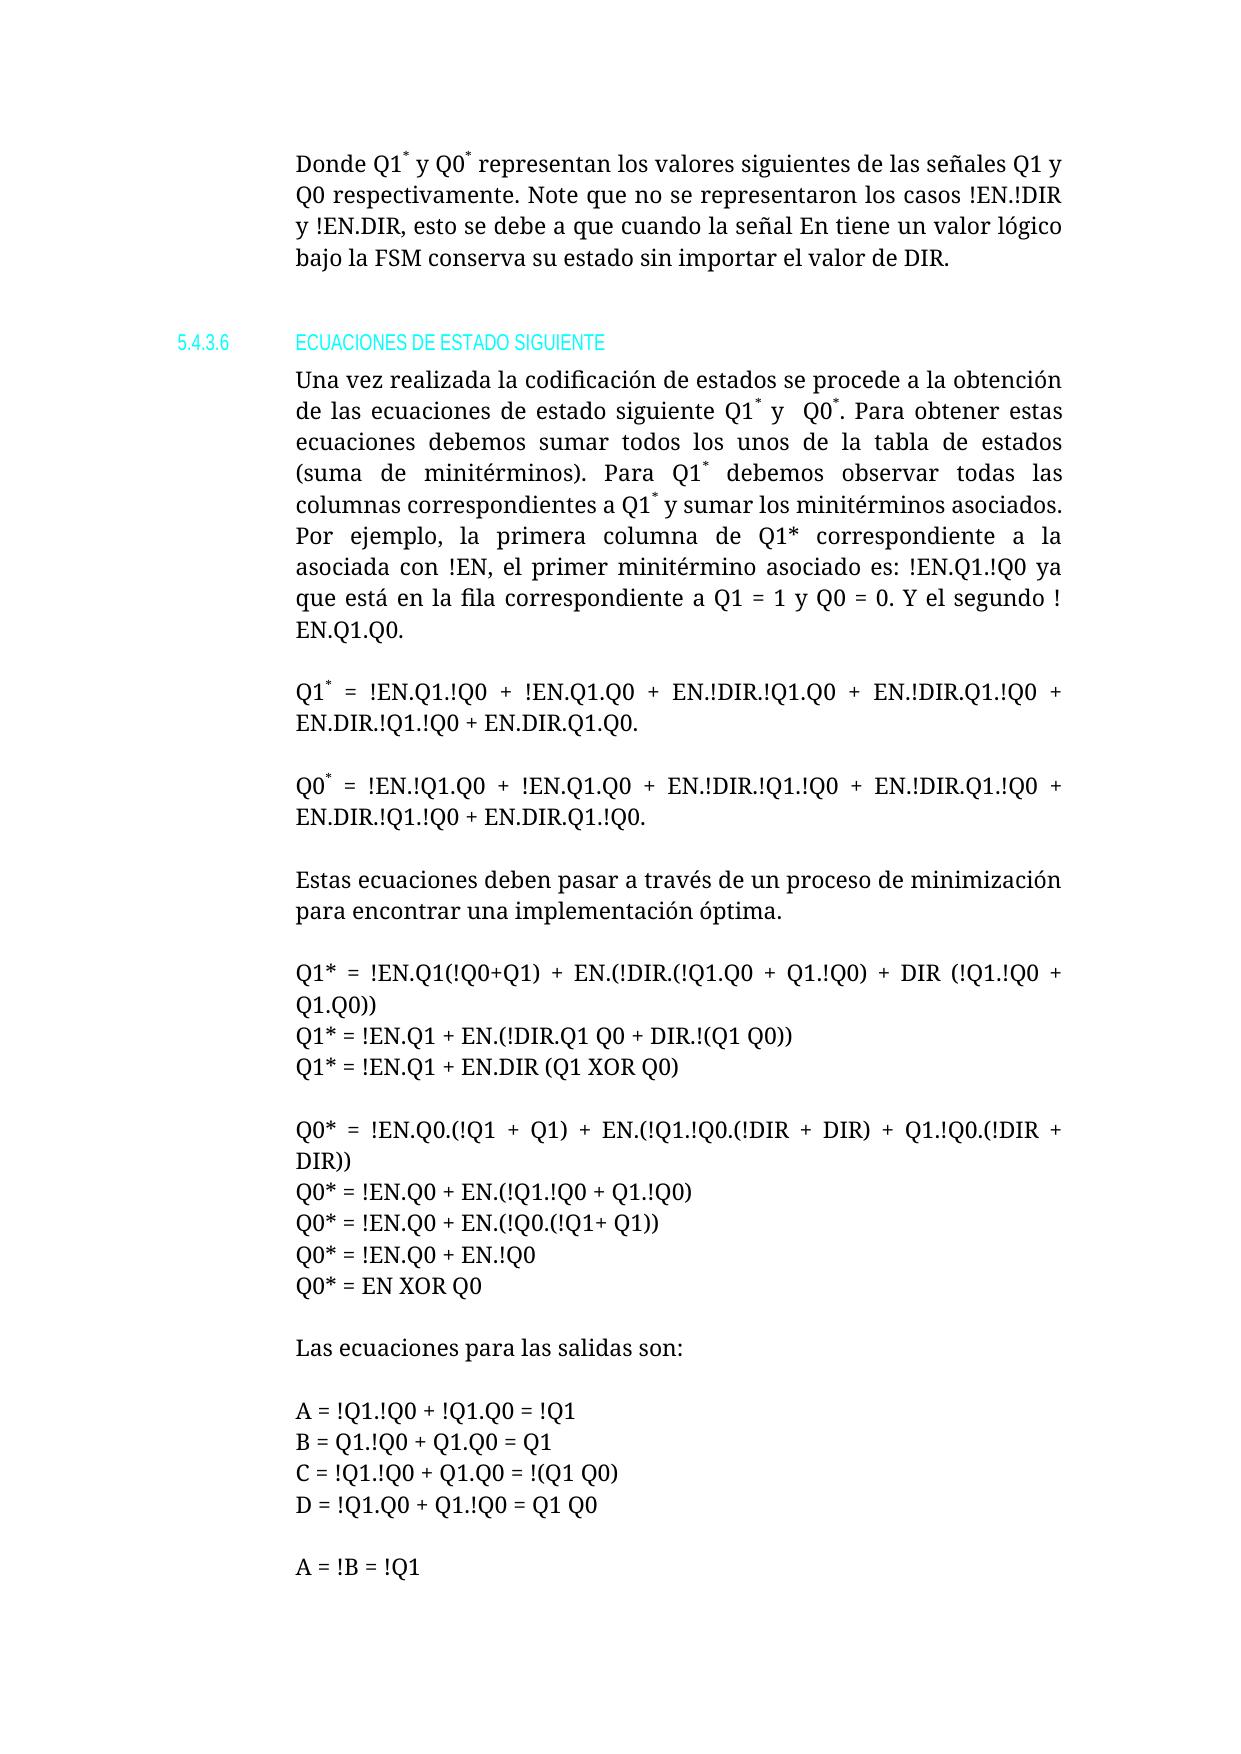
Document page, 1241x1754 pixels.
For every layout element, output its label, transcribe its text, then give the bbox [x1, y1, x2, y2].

text A = !B = !Q1 [295, 1551, 1063, 1582]
text B = Q1.!Q0 + Q1.Q0 = Q1 [295, 1426, 1063, 1457]
text D = !Q1.Q0 + Q1.!Q0 = Q1 Q0 [295, 1489, 1063, 1520]
text Q0* = !EN.Q0 + EN.(!Q0.(!Q1+ Q1)) [295, 1207, 1063, 1239]
text Donde Q1* y Q0* representan los valores siguientes de las señales Q1 y Q0 respectivamente. Note que no se representaron los casos !EN.!DIR y !EN.DIR, esto se debe a que cuando la señal En tiene un valor lógico bajo la FSM conserva su estado sin importar el valor de DIR. [295, 148, 1063, 273]
text Q0* = !EN.!Q1.Q0 + !EN.Q1.Q0 + EN.!DIR.!Q1.!Q0 + EN.!DIR.Q1.!Q0 + EN.DIR.!Q1.!Q0 + EN.DIR.Q1.!Q0. [295, 770, 1063, 832]
text Q1* = !EN.Q1 + EN.(!DIR.Q1 Q0 + DIR.!(Q1 Q0)) [295, 1020, 1063, 1051]
text Q1* = !EN.Q1(!Q0+Q1) + EN.(!DIR.(!Q1.Q0 + Q1.!Q0) + DIR (!Q1.!Q0 + Q1.Q0)) [295, 957, 1063, 1020]
text C = !Q1.!Q0 + Q1.Q0 = !(Q1 Q0) [295, 1457, 1063, 1489]
text Una vez realizada la codificación de estados se procede a la obtención de las ecuaciones de estado siguiente Q1* y Q0*. Para obtener estas ecuaciones debemos sumar todos los unos de la tabla de estados (suma de minitérminos). Para Q1* debemos observar todas las columnas correspondientes a Q1* y sumar los minitérminos asociados. Por ejemplo, la primera columna de Q1* correspondiente a la asociada con !EN, el primer minitérmino asociado es: !EN.Q1.!Q0 ya que está en la fila correspondiente a Q1 = 1 y Q0 = 0. Y el segundo !EN.Q1.Q0. [295, 364, 1063, 645]
text Q1* = !EN.Q1 + EN.DIR (Q1 XOR Q0) [295, 1051, 1063, 1082]
text Estas ecuaciones deben pasar a través de un proceso de minimización para encontrar una implementación óptima. [295, 864, 1063, 926]
text Q1* = !EN.Q1.!Q0 + !EN.Q1.Q0 + EN.!DIR.!Q1.Q0 + EN.!DIR.Q1.!Q0 + EN.DIR.!Q1.!Q0 + EN.DIR.Q1.Q0. [295, 676, 1063, 739]
text Q0* = EN XOR Q0 [295, 1270, 1063, 1301]
text A = !Q1.!Q0 + !Q1.Q0 = !Q1 [295, 1395, 1063, 1426]
text Q0* = !EN.Q0 + EN.(!Q1.!Q0 + Q1.!Q0) [295, 1176, 1063, 1207]
text Q0* = !EN.Q0 + EN.!Q0 [295, 1239, 1063, 1270]
subtitle Ecuaciones de estado siguiente [177, 329, 1063, 357]
text Las ecuaciones para las salidas son: [295, 1332, 1063, 1364]
text Q0* = !EN.Q0.(!Q1 + Q1) + EN.(!Q1.!Q0.(!DIR + DIR) + Q1.!Q0.(!DIR + DIR)) [295, 1114, 1063, 1176]
